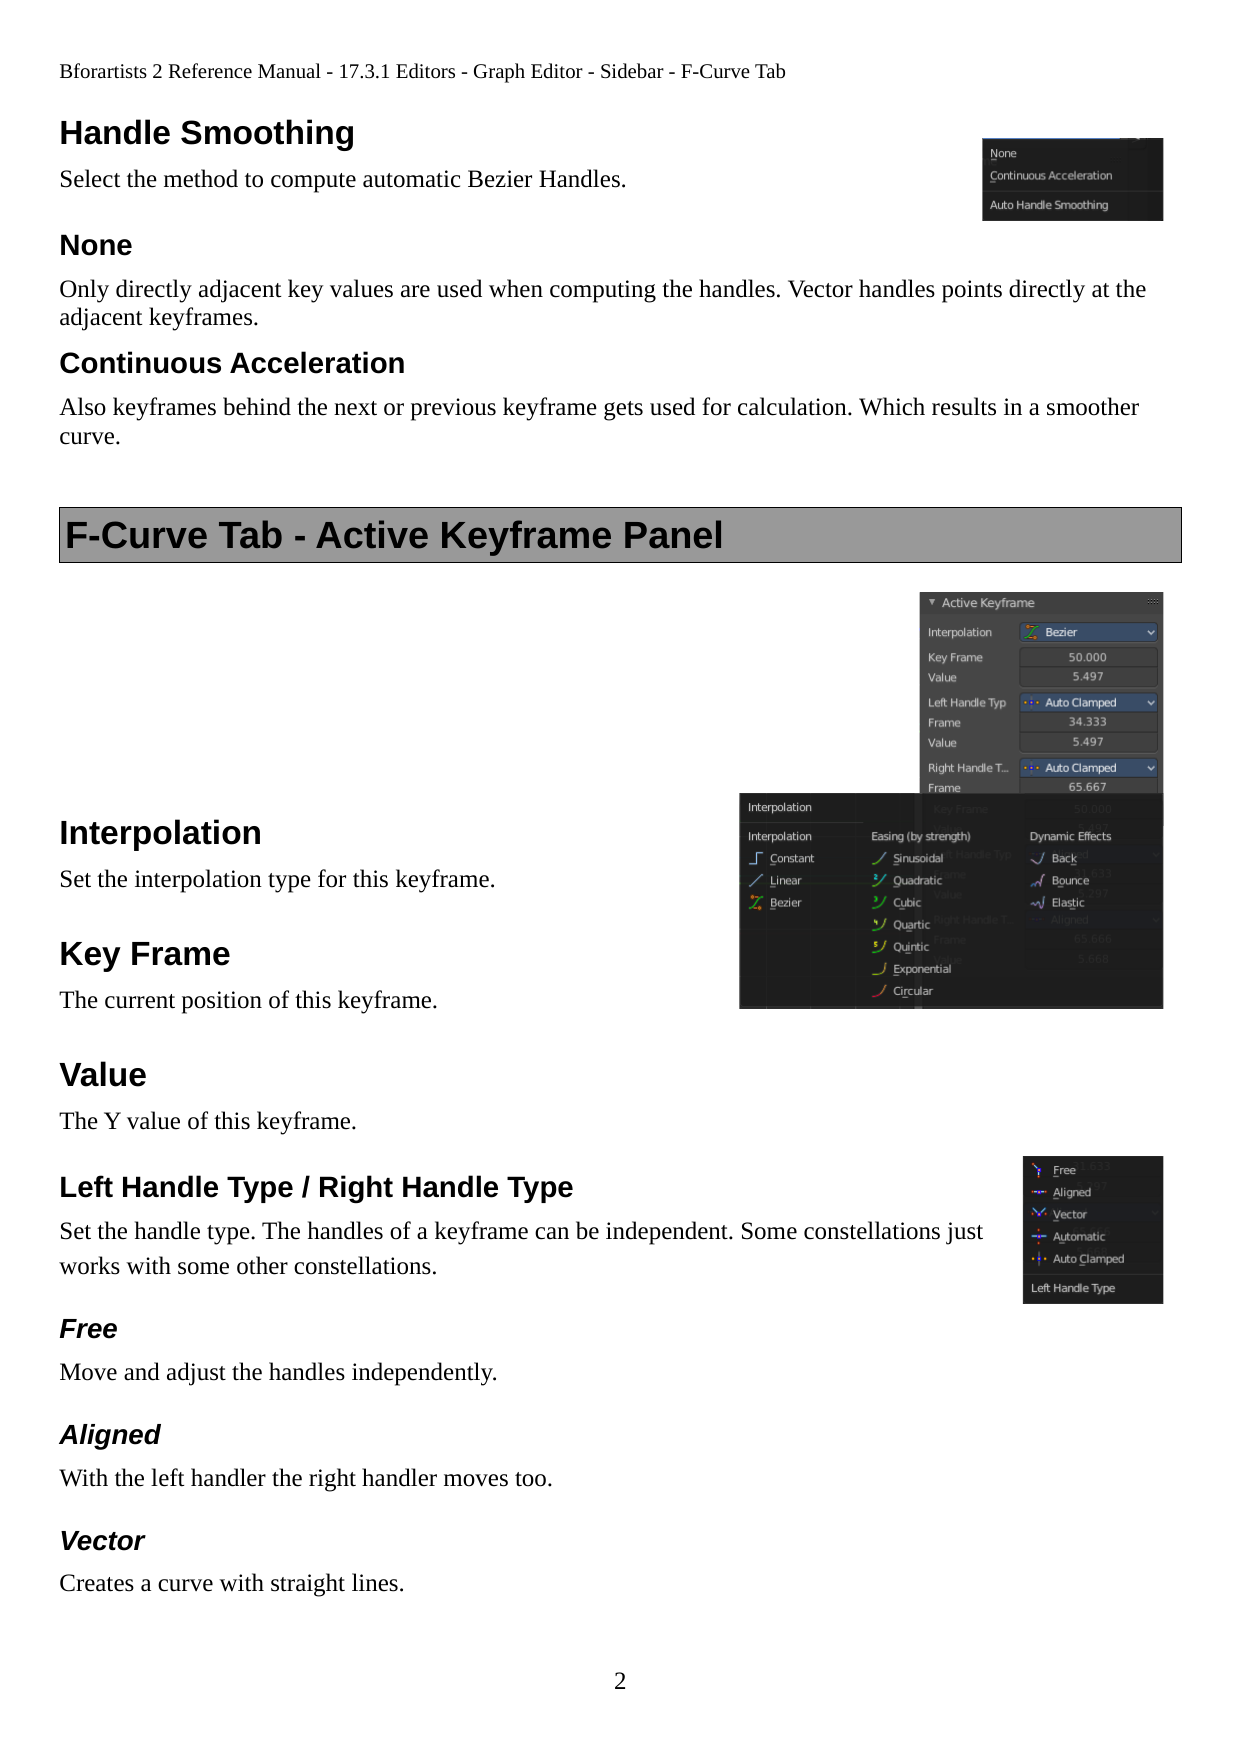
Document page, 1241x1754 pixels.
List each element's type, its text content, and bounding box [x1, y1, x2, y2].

text Select the method to compute automatic Bezier Handles. [59, 164, 982, 192]
text Set the interpolation type for this keyframe. [59, 864, 739, 893]
text Creates a curve with straight lines. [59, 1568, 1181, 1597]
text Set the handle type. The handles of a keyframe can be independent. Some constellations just works with some other constellations. [59, 1216, 1022, 1279]
table_header F-Curve Tab - Active Keyframe Panel [60, 508, 1181, 562]
text Only directly adjacent key values are used when computing the handles. Vector handles points directly at the adjacent keyframes. [59, 274, 1181, 331]
subtitle Aligned [59, 1418, 1181, 1450]
picture [982, 138, 1164, 221]
text Move and adjust the handles independently. [59, 1357, 1181, 1385]
subtitle Vector [59, 1524, 1181, 1556]
subtitle [1164, 934, 1181, 973]
subtitle None [59, 227, 1181, 261]
subtitle Handle Smoothing [59, 113, 1181, 151]
text The Y value of this keyframe. [59, 1106, 1181, 1135]
subtitle Key Frame [59, 934, 739, 973]
picture [1022, 1156, 1164, 1304]
subtitle Left Handle Type / Right Handle Type [59, 1170, 1022, 1204]
picture [739, 592, 1164, 1009]
text The current position of this keyframe. [59, 985, 1181, 1014]
text With the left handler the right handler moves too. [59, 1463, 1181, 1491]
subtitle Continuous Acceleration [59, 346, 1181, 379]
subtitle [1164, 813, 1181, 852]
text Also keyframes behind the next or previous keyframe gets used for calculation. Which results in a smoother curve. [59, 392, 1181, 449]
subtitle Free [59, 1312, 1181, 1344]
subtitle Interpolation [59, 813, 739, 852]
subtitle Value [59, 1055, 1181, 1094]
